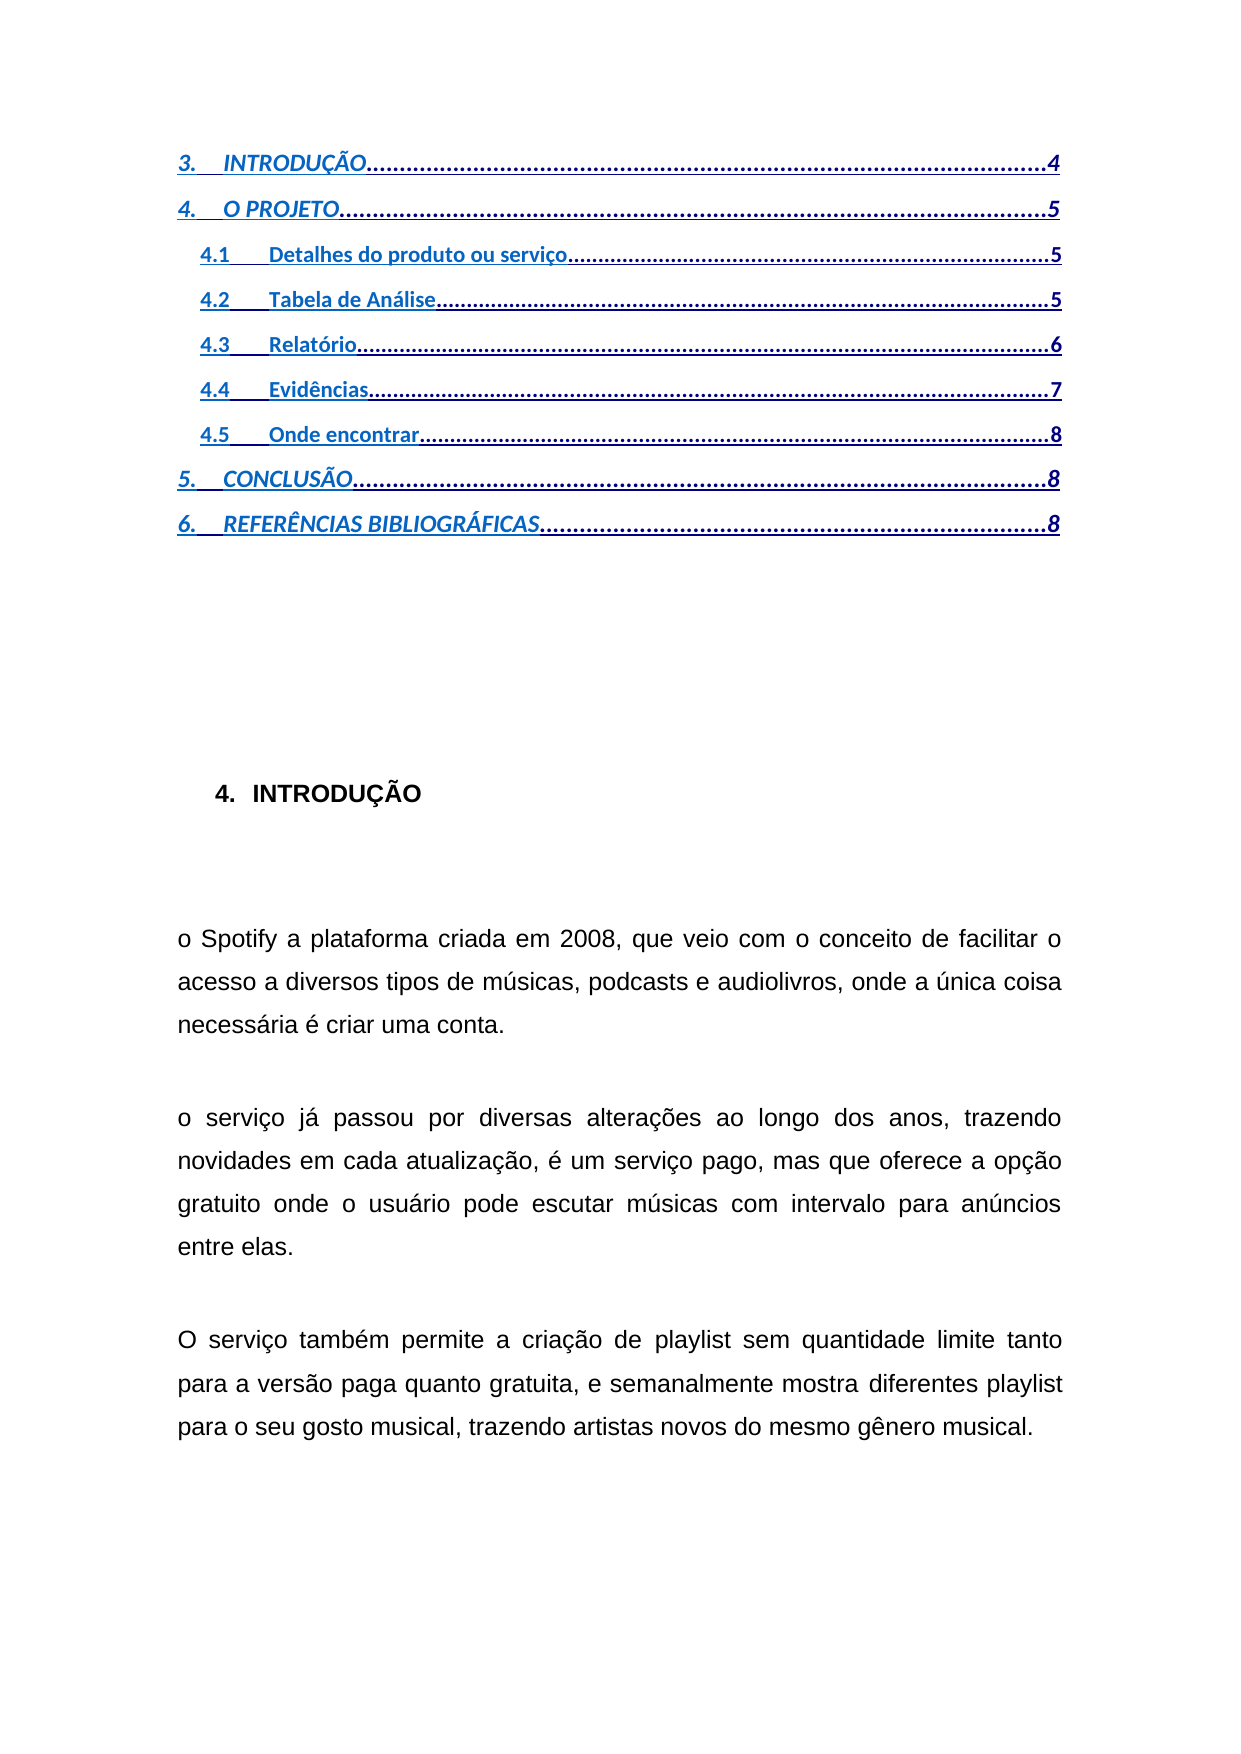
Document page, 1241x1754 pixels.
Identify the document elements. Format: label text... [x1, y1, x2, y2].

text 4.3 Relatório 6 [200, 328, 1063, 358]
text 5. CONCLUSÃO 8 [177, 463, 1063, 494]
text 3. INTRODUÇÃO 4 [177, 148, 1063, 178]
text o serviço já passou por diversas alterações ao longo dos anos, trazendo novidades em cada atualização, é um serviço pago, mas que oferece a opção gratuito onde o usuário pode escutar músicas com intervalo para anúncios entre elas. [177, 1103, 1063, 1261]
text o Spotify a plataforma criada em 2008, que veio com o conceito de facilitar o acesso a diversos tipos de músicas, podcasts e audiolivros, onde a única coisa necessária é criar uma conta. [177, 924, 1063, 1039]
subtitle INTRODUÇÃO [215, 779, 1063, 808]
text 4.1 Detalhes do produto ou serviço 5 [200, 238, 1063, 268]
text 4. O PROJETO 5 [177, 193, 1063, 223]
text 4.5 Onde encontrar 8 [200, 418, 1063, 449]
text 6. REFERÊNCIAS BIBLIOGRÁFICAS 8 [177, 508, 1063, 539]
text 4.2 Tabela de Análise 5 [200, 283, 1063, 313]
text 4.4 Evidências 7 [200, 373, 1063, 404]
text O serviço também permite a criação de playlist sem quantidade limite tanto para a versão paga quanto gratuita, e semanalmente mostra diferentes playlist para o seu gosto musical, trazendo artistas novos do mesmo gênero musical. [177, 1326, 1063, 1441]
